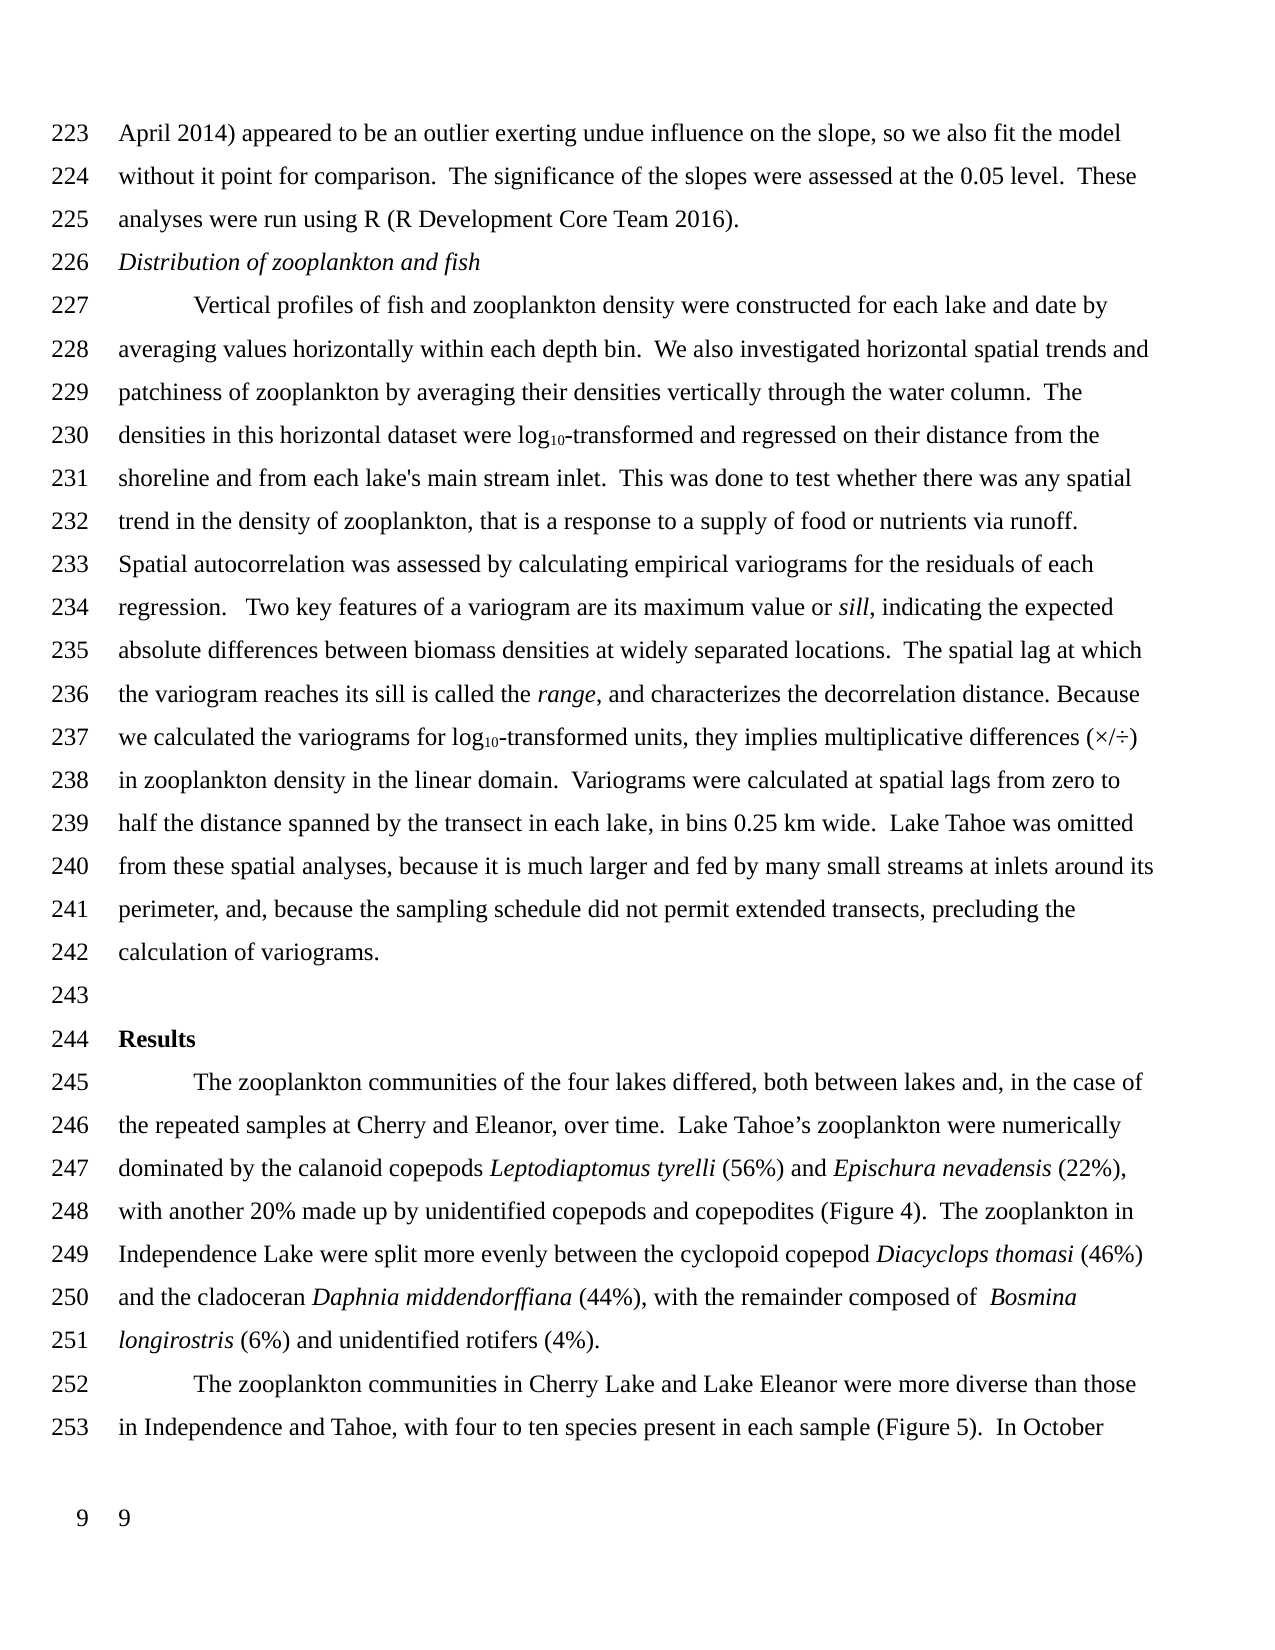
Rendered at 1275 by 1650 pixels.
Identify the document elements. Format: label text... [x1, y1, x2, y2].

text The zooplankton communities in Cherry Lake and Lake Eleanor were more diverse than those in Independence and Tahoe, with four to ten species present in each sample (Figure 5). In October [118, 1369, 1157, 1441]
text Results [118, 1024, 1157, 1052]
text April 2014) appeared to be an outlier exerting undue influence on the slope, so we also fit the model without it point for comparison. The significance of the slopes were assessed at the 0.05 level. These analyses were run using R (R Development Core Team 2016)⁠. [118, 118, 1157, 233]
text The zooplankton communities of the four lakes differed, both between lakes and, in the case of the repeated samples at Cherry and Eleanor, over time. Lake Tahoe’s zooplankton were numerically dominated by the calanoid copepods Leptodiaptomus tyrelli (56%) and Epischura nevadensis (22%), with another 20% made up by unidentified copepods and copepodites (Figure 4). The zooplankton in Independence Lake were split more evenly between the cyclopoid copepod Diacyclops thomasi (46%) and the cladoceran Daphnia middendorffiana (44%), with the remainder composed of Bosmina longirostris (6%) and unidentified rotifers (4%). [118, 1067, 1157, 1354]
text Vertical profiles of fish and zooplankton density were constructed for each lake and date by averaging values horizontally within each depth bin. We also investigated horizontal spatial trends and patchiness of zooplankton by averaging their densities vertically through the water column. The densities in this horizontal dataset were log10-transformed and regressed on their distance from the shoreline and from each lake's main stream inlet. This was done to test whether there was any spatial trend in the density of zooplankton, that is a response to a supply of food or nutrients via runoff. Spatial autocorrelation was assessed by calculating empirical variograms for the residuals of each regression. Two key features of a variogram are its maximum value or sill, indicating the expected absolute differences between biomass densities at widely separated locations. The spatial lag at which the variogram reaches its sill is called the range, and characterizes the decorrelation distance. Because we calculated the variograms for log10-transformed units, they implies multiplicative differences (×/÷) in zooplankton density in the linear domain. Variograms were calculated at spatial lags from zero to half the distance spanned by the transect in each lake, in bins 0.25 km wide. Lake Tahoe was omitted from these spatial analyses, because it is much larger and fed by many small streams at inlets around its perimeter, and, because the sampling schedule did not permit extended transects, precluding the calculation of variograms. [118, 291, 1157, 966]
text Distribution of zooplankton and fish [118, 247, 1157, 276]
